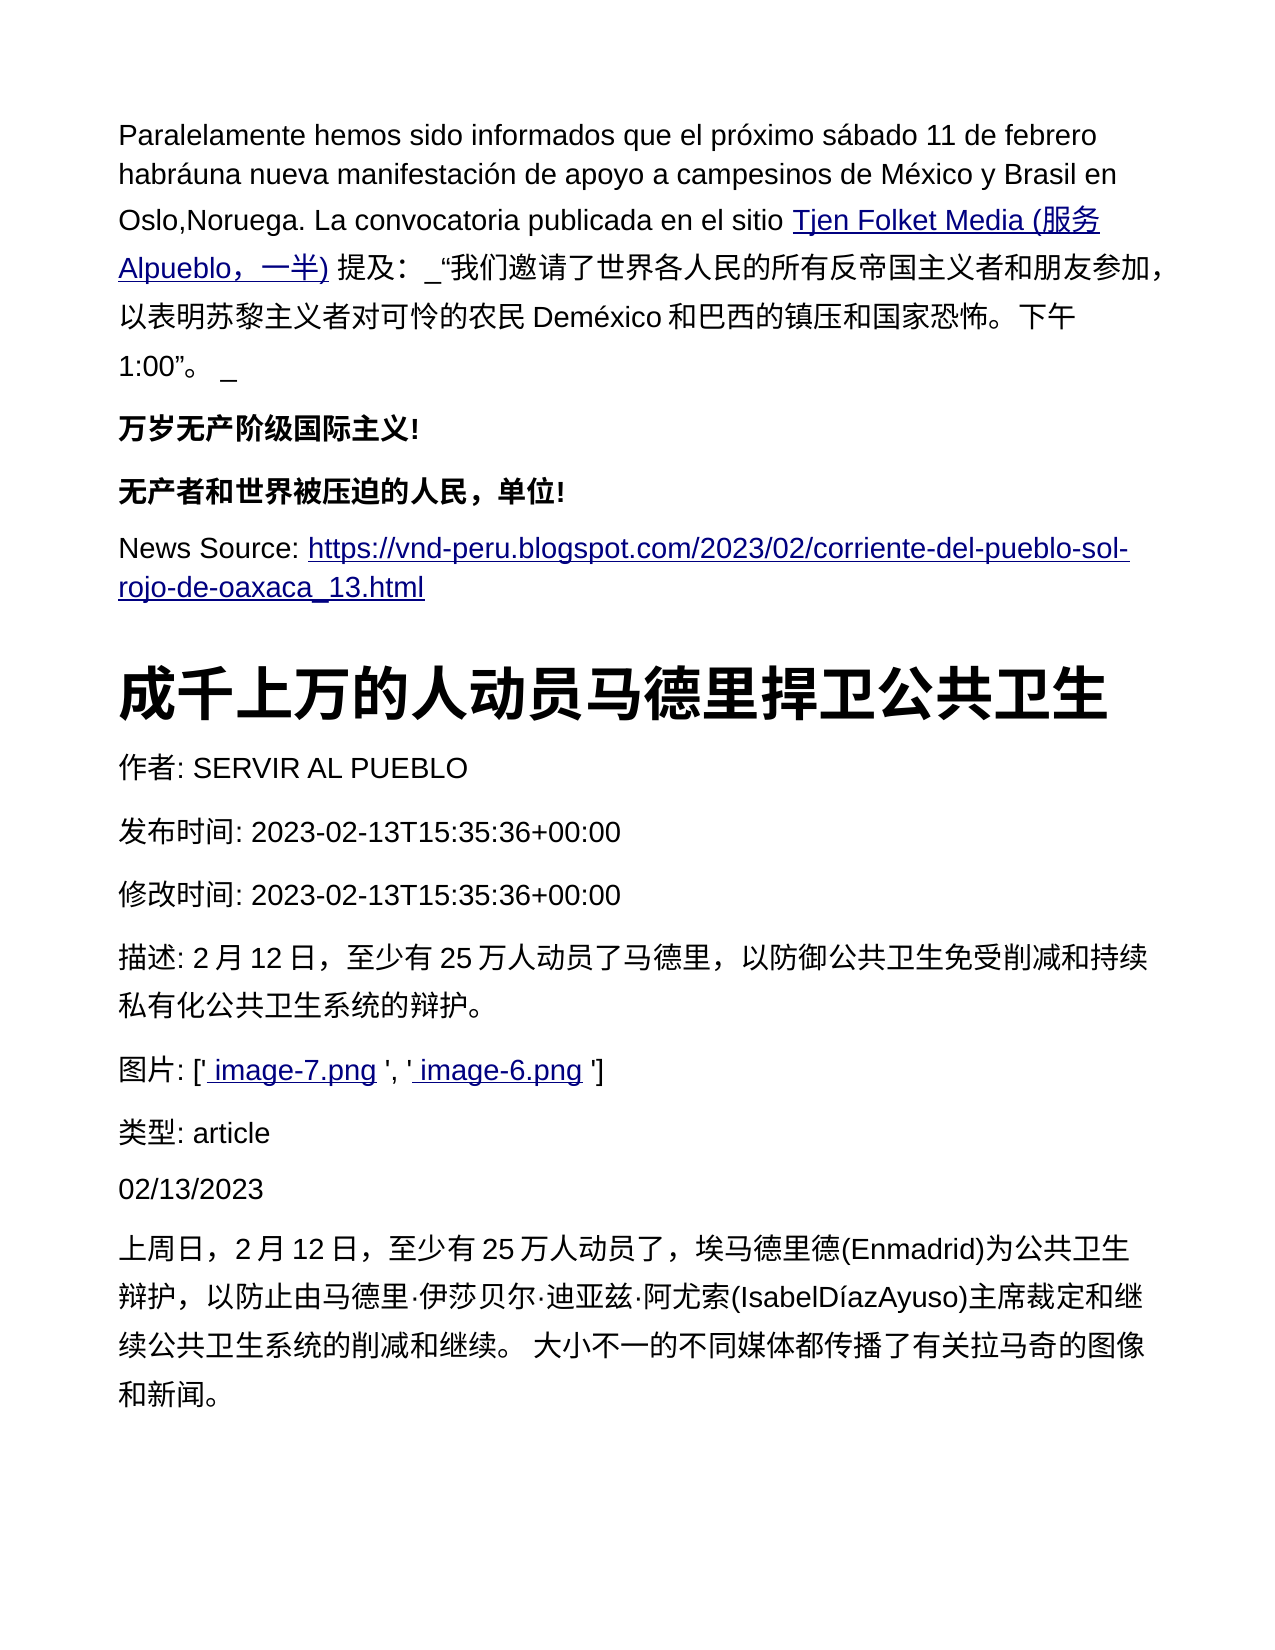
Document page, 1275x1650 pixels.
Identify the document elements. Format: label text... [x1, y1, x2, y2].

text 发布时间: 2023-02-13T15:35:36+00:00 [118, 808, 1157, 851]
text 02/13/2023 [118, 1172, 1157, 1206]
text News Source: https://vnd-peru.blogspot.com/2023/02/corriente-del-pueblo-sol-rojo-de-oaxaca_13.html [118, 531, 1157, 603]
text 万岁无产阶级国际主义! [118, 405, 1157, 447]
text 修改时间: 2023-02-13T15:35:36+00:00 [118, 871, 1157, 914]
text 作者: SERVIR AL PUEBLO [118, 745, 1157, 787]
subtitle 成千上万的人动员马德里捍卫公共卫生 [118, 648, 1157, 733]
text 描述: 2月12日，至少有25万人动员了马德里，以防御公共卫生免受削减和持续私有化公共卫生系统的辩护。 [118, 934, 1157, 1025]
text 上周日，2月12日，至少有25万人动员了，埃马德里德(Enmadrid)为公共卫生辩护，以防止由马德里·伊莎贝尔·迪亚兹·阿尤索(IsabelDíazAyuso)主席裁定和继续公共卫生系统的削减和继续。 大小不一的不同媒体都传播了有关拉马奇的图像和新闻。 [118, 1226, 1157, 1413]
text 无产者和世界被压迫的人民，单位! [118, 468, 1157, 511]
text 类型: article [118, 1109, 1157, 1152]
text Paralelamente hemos sido informados que el próximo sábado 11 de febrero habráuna nueva manifestación de apoyo a campesinos de México y Brasil en Oslo,Noruega. La convocatoria publicada en el sitio Tjen Folket Media (服务Alpueblo，一半) 提及：_“我们邀请了世界各人民的所有反帝国主义者和朋友参加，以表明苏黎主义者对可怜的农民Deméxico和巴西的镇压和国家恐怖。下午1:00”。 _ [118, 118, 1157, 384]
text 图片: [' image-7.png ', ' image-6.png '] [118, 1046, 1157, 1088]
